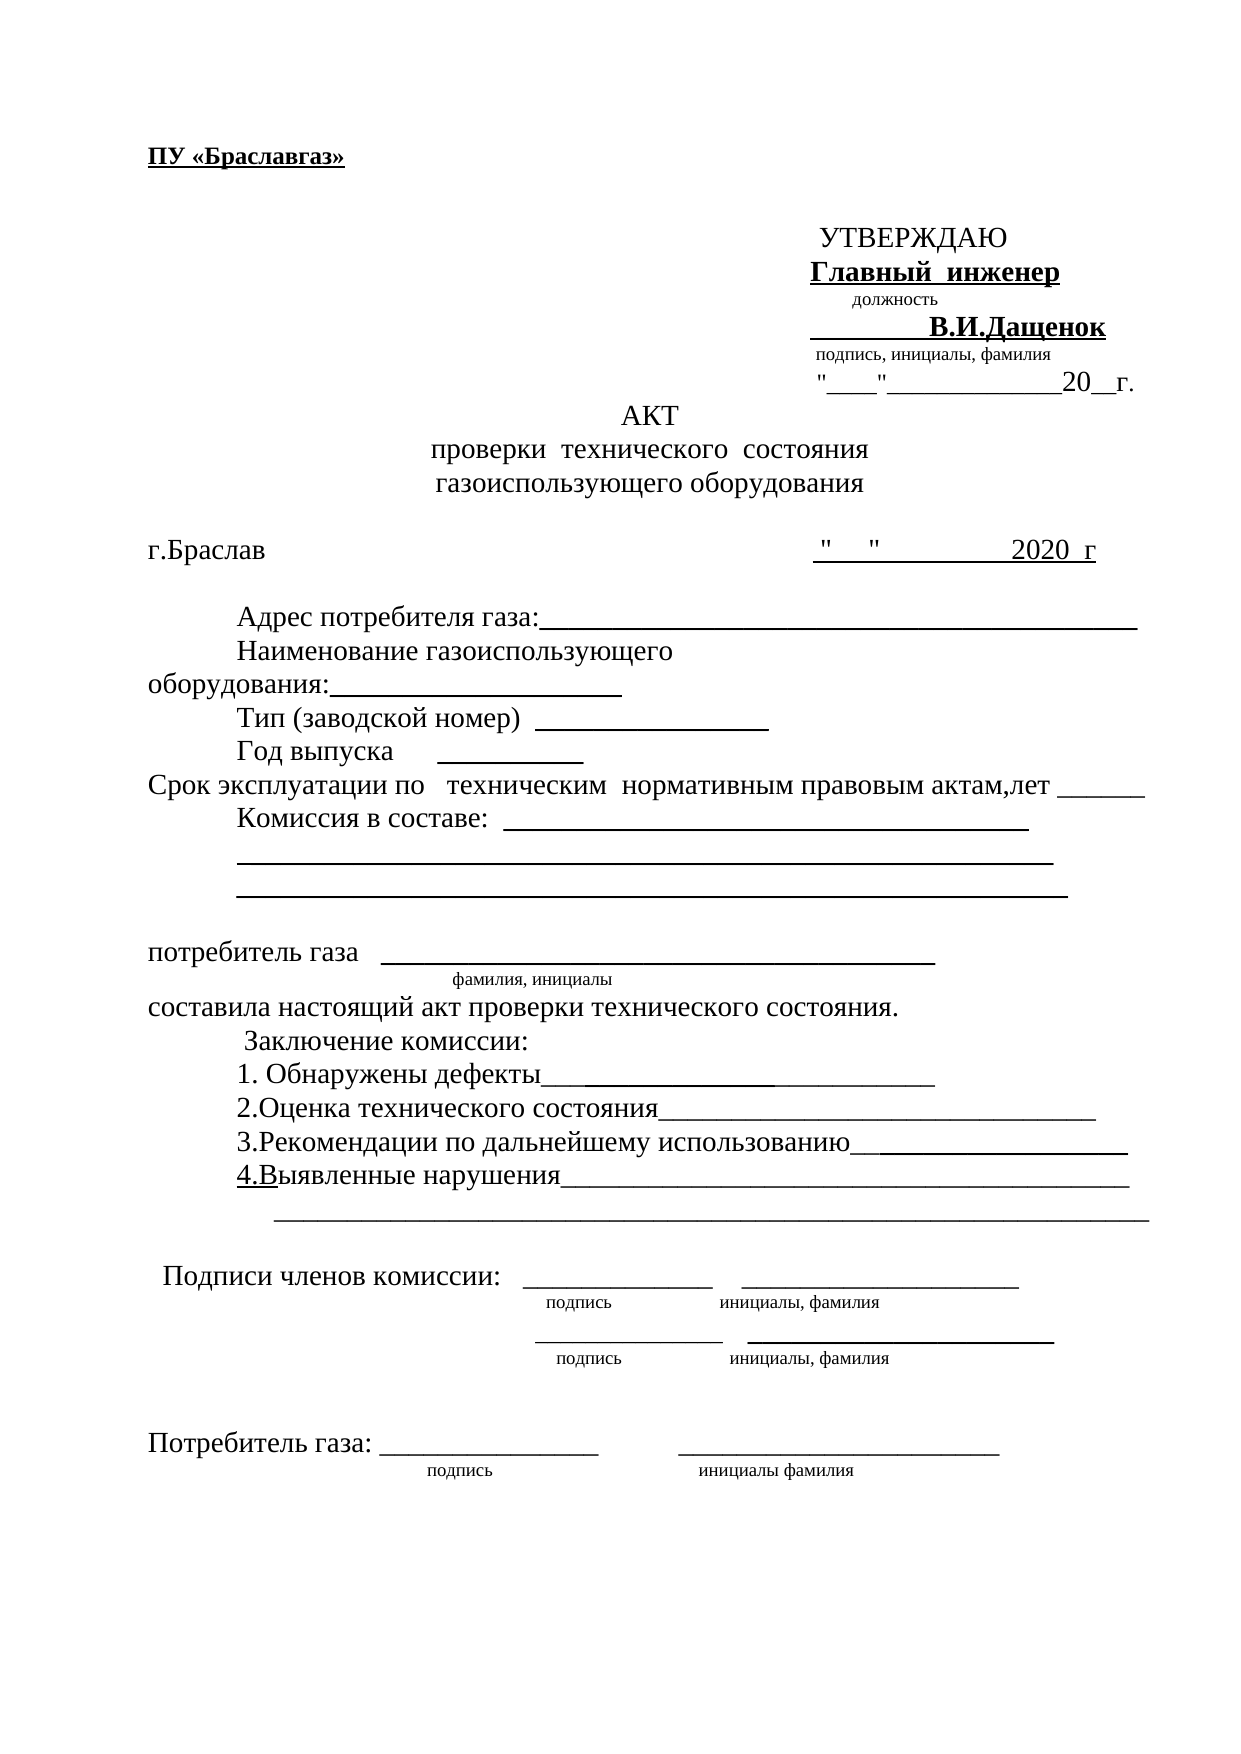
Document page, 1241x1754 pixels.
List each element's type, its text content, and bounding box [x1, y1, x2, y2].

text _______________________________________________________ [148, 834, 1152, 867]
text Главный инженер [148, 254, 1152, 288]
text ____________________________________________________________ [274, 1191, 1152, 1224]
text фамилия, инициалы [148, 968, 1152, 989]
text АКТ [148, 398, 1152, 431]
text составила настоящий акт проверки технического состояния. [148, 989, 1152, 1023]
text подпись, инициалы, фамилия [148, 343, 1152, 364]
text газоиспользующего оборудования [148, 465, 1152, 498]
text Наименование газоиспользующего оборудования:____________________ [148, 633, 1152, 700]
text Срок эксплуатации по техническим нормативным правовым актам,лет ______ [148, 767, 1152, 800]
text г.Браслав " "_________2020_г [148, 532, 1152, 566]
text "____"______________20__г. [148, 364, 1152, 398]
text Потребитель газа: _______________ ______________________ [148, 1426, 1152, 1459]
text Год выпуска __________ [148, 733, 1152, 767]
text Заключение комиссии: [148, 1023, 1152, 1057]
text подпись инициалы, фамилия [148, 1347, 1152, 1368]
text 4.Выявленные нарушения_______________________________________ [148, 1157, 1152, 1191]
text Комиссия в составе: ____________________________________ [148, 800, 1152, 834]
text УТВЕРЖДАЮ [148, 221, 1152, 254]
text подпись инициалы фамилия [148, 1459, 1152, 1481]
text подпись инициалы, фамилия [148, 1291, 1152, 1313]
text 3.Рекомендации по дальнейшему использованию___________________ [148, 1124, 1152, 1157]
text проверки технического состояния [148, 431, 1152, 465]
text _______________ _____________________ [148, 1313, 1152, 1347]
text 2.Оценка технического состояния______________________________ [148, 1090, 1152, 1124]
text Подписи членов комиссии: _____________ ___________________ [148, 1258, 1152, 1291]
text _________________________________________________________ [148, 867, 1152, 901]
text _________В.И.Дащенок [148, 309, 1152, 343]
text 1. Обнаружены дефекты___________________________ [148, 1057, 1152, 1090]
text потребитель газа ______________________________________ [148, 934, 1152, 968]
text Адрес потребителя газа:_________________________________________ [148, 599, 1152, 633]
text должность [148, 288, 1152, 309]
text ПУ «Браславгаз» [148, 141, 1152, 170]
text Тип (заводской номер) ________________ [148, 700, 1152, 733]
